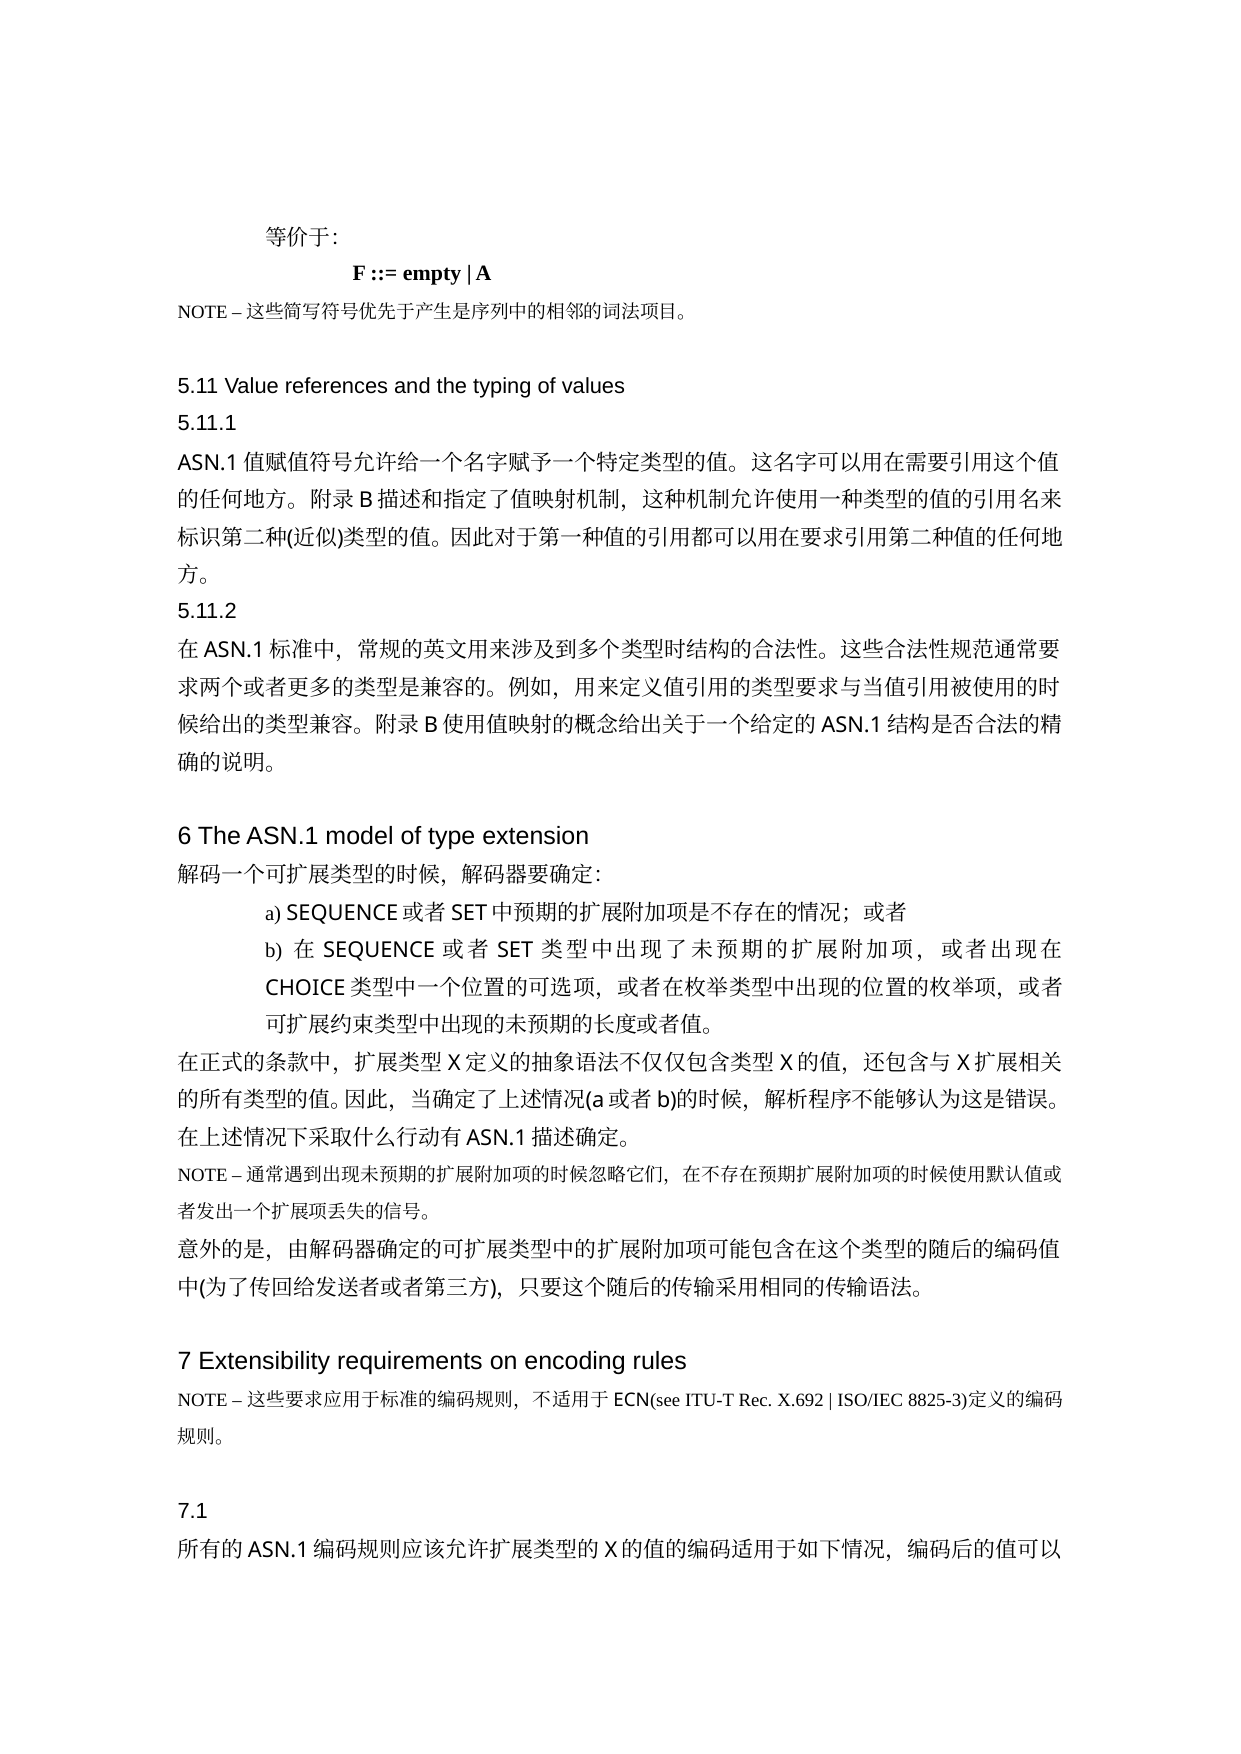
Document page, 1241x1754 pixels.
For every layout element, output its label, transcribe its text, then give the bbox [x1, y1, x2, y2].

text 解码一个可扩展类型的时候，解码器要确定： [177, 854, 1063, 892]
subtitle 7 Extensibility requirements on encoding rules [177, 1342, 1063, 1379]
subtitle 5.11.1 [177, 404, 1063, 442]
text 在ASN.1标准中，常规的英文用来涉及到多个类型时结构的合法性。这些合法性规范通常要求两个或者更多的类型是兼容的。例如，用来定义值引用的类型要求与当值引用被使用的时候给出的类型兼容。附录B使用值映射的概念给出关于一个给定的ASN.1结构是否合法的精确的说明。 [177, 629, 1063, 779]
text ASN.1值赋值符号允许给一个名字赋予一个特定类型的值。这名字可以用在需要引用这个值的任何地方。附录B描述和指定了值映射机制，这种机制允许使用一种类型的值的引用名来标识第二种(近似)类型的值。因此对于第一种值的引用都可以用在要求引用第二种值的任何地方。 [177, 442, 1063, 592]
text 等价于： [177, 217, 1063, 254]
subtitle 5.11.2 [177, 592, 1063, 629]
text NOTE – 通常遇到出现未预期的扩展附加项的时候忽略它们，在不存在预期扩展附加项的时候使用默认值或者发出一个扩展项丢失的信号。 [177, 1154, 1063, 1229]
text NOTE – 这些要求应用于标准的编码规则，不适用于ECN(see ITU-T Rec. X.692 | ISO/IEC 8825-3)定义的编码规则。 [177, 1379, 1063, 1454]
subtitle 7.1 [177, 1492, 1063, 1529]
text NOTE – 这些简写符号优先于产生是序列中的相邻的词法项目。 [177, 292, 1063, 329]
subtitle 6 The ASN.1 model of type extension [177, 817, 1063, 854]
text 所有的ASN.1编码规则应该允许扩展类型的X的值的编码适用于如下情况，编码后的值可以 [177, 1529, 1063, 1567]
text F ::= empty | A [177, 254, 1063, 292]
text b) 在SEQUENCE或者SET类型中出现了未预期的扩展附加项，或者出现在 CHOICE类型中一个位置的可选项，或者在枚举类型中出现的位置的枚举项，或者 可扩展约束类型中出现的未预期的长度或者值。 [177, 929, 1063, 1042]
text 意外的是，由解码器确定的可扩展类型中的扩展附加项可能包含在这个类型的随后的编码值中(为了传回给发送者或者第三方)，只要这个随后的传输采用相同的传输语法。 [177, 1229, 1063, 1304]
subtitle 5.11 Value references and the typing of values [177, 367, 1063, 404]
text 在正式的条款中，扩展类型X定义的抽象语法不仅仅包含类型X的值，还包含与X扩展相关的所有类型的值。因此，当确定了上述情况(a或者b)的时候，解析程序不能够认为这是错误。在上述情况下采取什么行动有ASN.1描述确定。 [177, 1042, 1063, 1154]
text a) SEQUENCE或者SET中预期的扩展附加项是不存在的情况；或者 [177, 892, 1063, 929]
